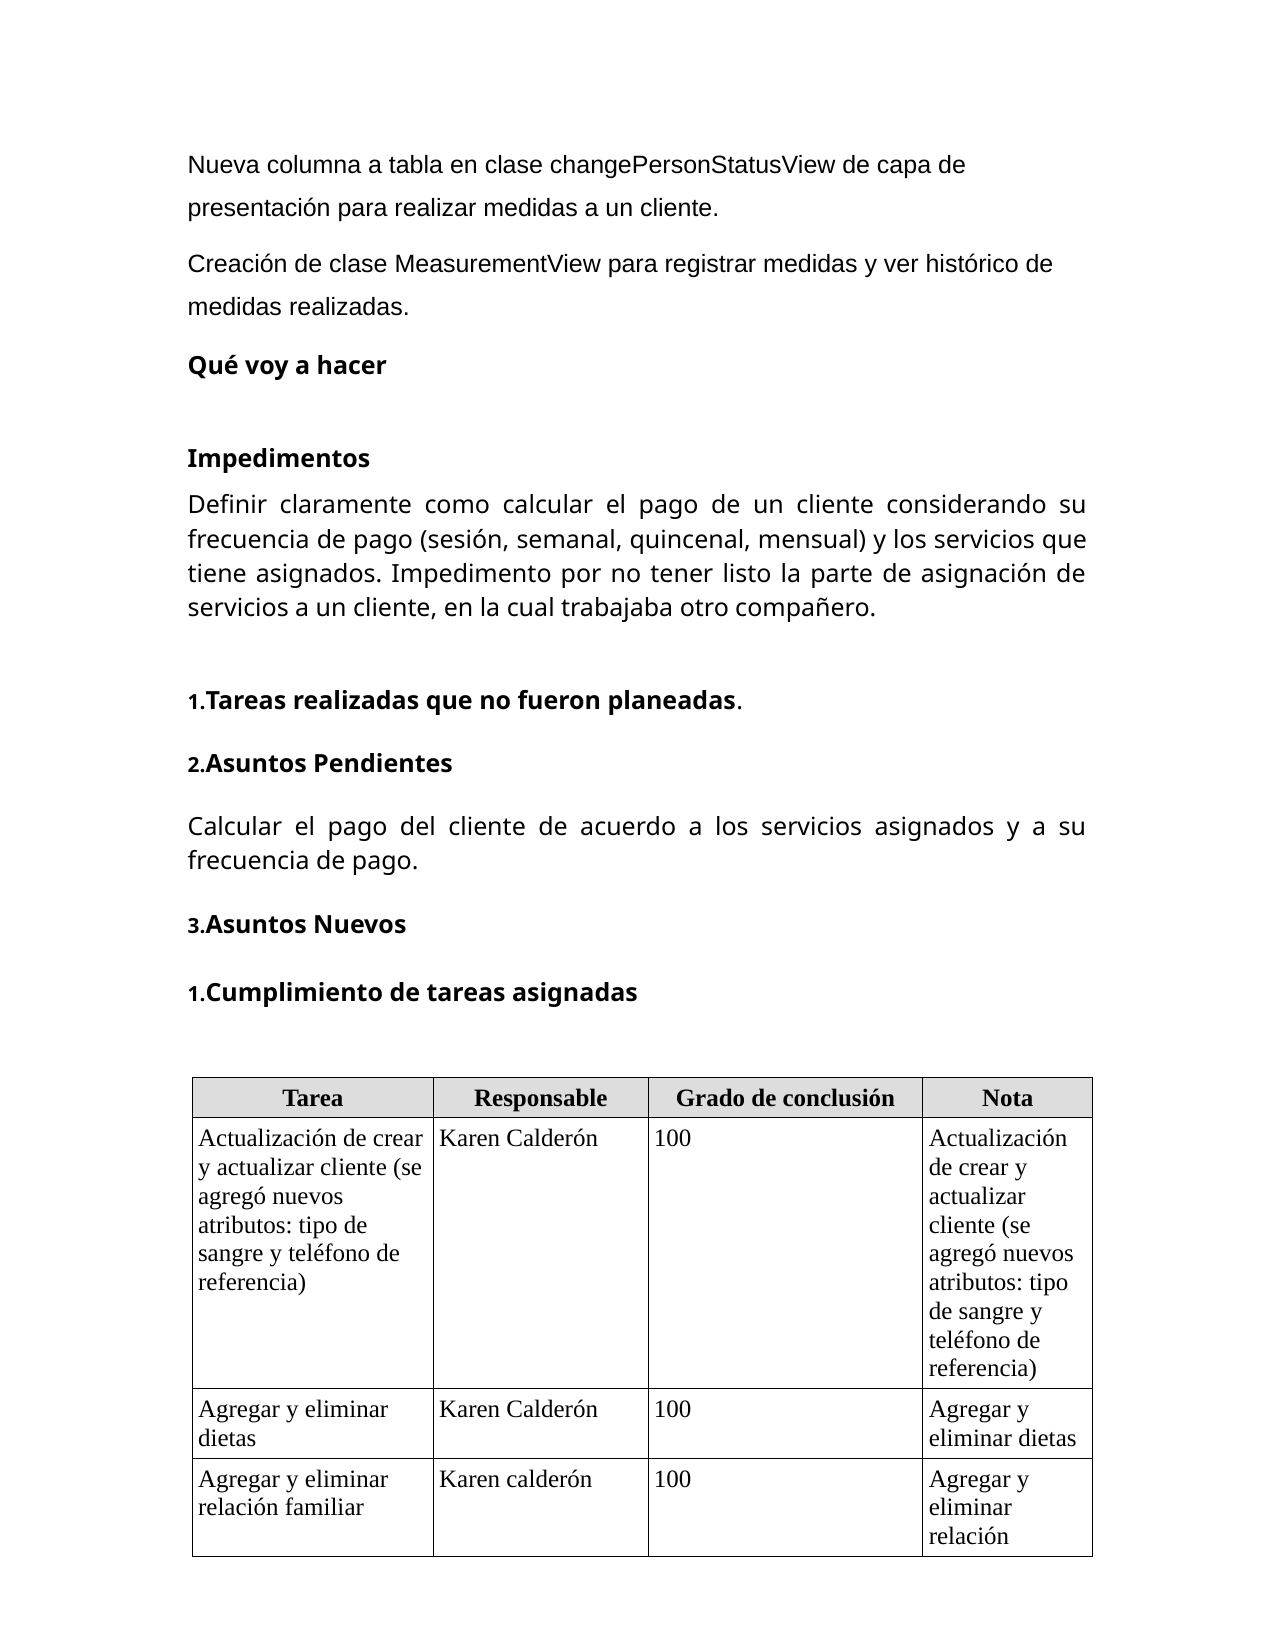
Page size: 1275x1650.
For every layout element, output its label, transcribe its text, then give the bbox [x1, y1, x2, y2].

text Creación de clase MeasurementView para registrar medidas y ver histórico de medidas realizadas. [187, 249, 1087, 321]
table_cell Karen Calderón [434, 1389, 648, 1457]
table_cell 100 [649, 1118, 922, 1388]
text Impedimentos [187, 441, 1087, 475]
list Tareas realizadas que no fueron planeadas. [187, 682, 1087, 717]
text Calcular el pago del cliente de acuerdo a los servicios asignados y a su frecuencia de pago. [187, 809, 1087, 877]
text Nueva columna a tabla en clase changePersonStatusView de capa de presentación para realizar medidas a un cliente. [187, 150, 1087, 222]
table_cell 100 [649, 1389, 922, 1457]
table_cell Karen calderón [434, 1459, 648, 1556]
text Qué voy a hacer [187, 347, 1087, 382]
list Cumplimiento de tareas asignadas [187, 974, 1087, 1008]
table_cell Actualización de crear y actualizar cliente (se agregó nuevos atributos: tipo de sangre y teléfono de referencia) [193, 1118, 433, 1388]
table_cell Agregar y eliminar dietas [923, 1389, 1092, 1457]
table_header Responsable [434, 1078, 648, 1117]
table_header Grado de conclusión [649, 1078, 922, 1117]
table_cell Agregar y eliminar relación familiar [193, 1459, 433, 1556]
text Definir claramente como calcular el pago de un cliente considerando su frecuencia de pago (sesión, semanal, quincenal, mensual) y los servicios que tiene asignados. Impedimento por no tener listo la parte de asignación de servicios a un cliente, en la cual trabajaba otro compañero. [187, 487, 1087, 623]
table_cell Karen Calderón [434, 1118, 648, 1388]
table_cell 100 [649, 1459, 922, 1556]
table_cell Actualización de crear y actualizar cliente (se agregó nuevos atributos: tipo de sangre y teléfono de referencia) [923, 1118, 1092, 1388]
table_header Nota [923, 1078, 1092, 1117]
table_header Tarea [193, 1078, 433, 1117]
list Asuntos Pendientes [187, 746, 1087, 780]
table_cell Agregar y eliminar dietas [193, 1389, 433, 1457]
list Asuntos Nuevos [187, 906, 1087, 940]
table_cell Agregar y eliminar relación [923, 1459, 1092, 1556]
